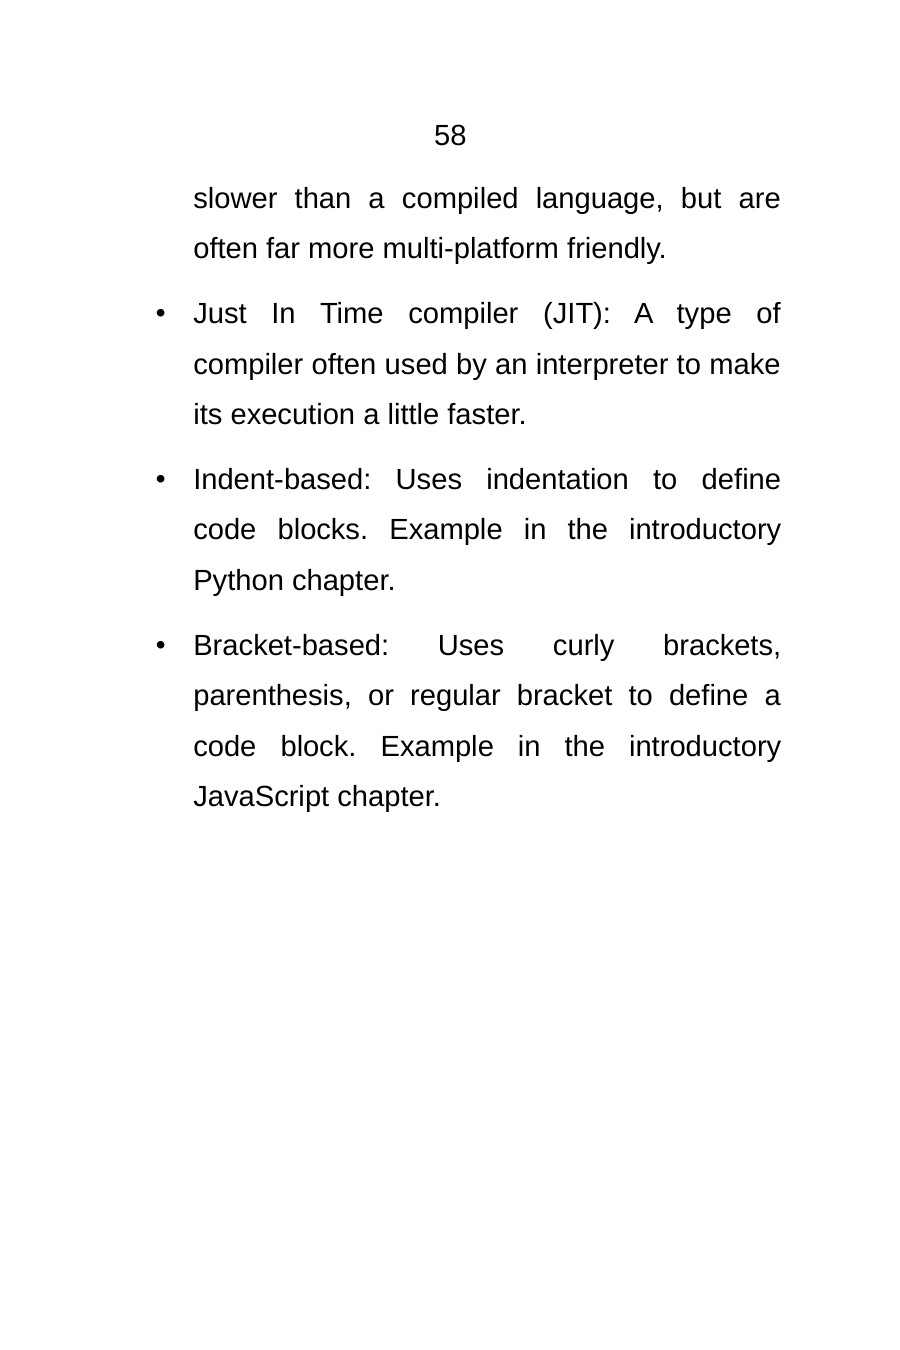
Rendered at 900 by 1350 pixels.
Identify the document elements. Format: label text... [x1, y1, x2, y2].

list slower than a compiled language, but are often far more multi-platform friendly. [156, 181, 782, 265]
list Bracket-based: Uses curly brackets, parenthesis, or regular bracket to define a code block. Example in the introductory JavaScript chapter. [156, 628, 782, 812]
list Indent-based: Uses indentation to define code blocks. Example in the introductory Python chapter. [156, 462, 782, 596]
list Just In Time compiler (JIT): A type of compiler often used by an interpreter to make its execution a little faster. [156, 296, 782, 431]
